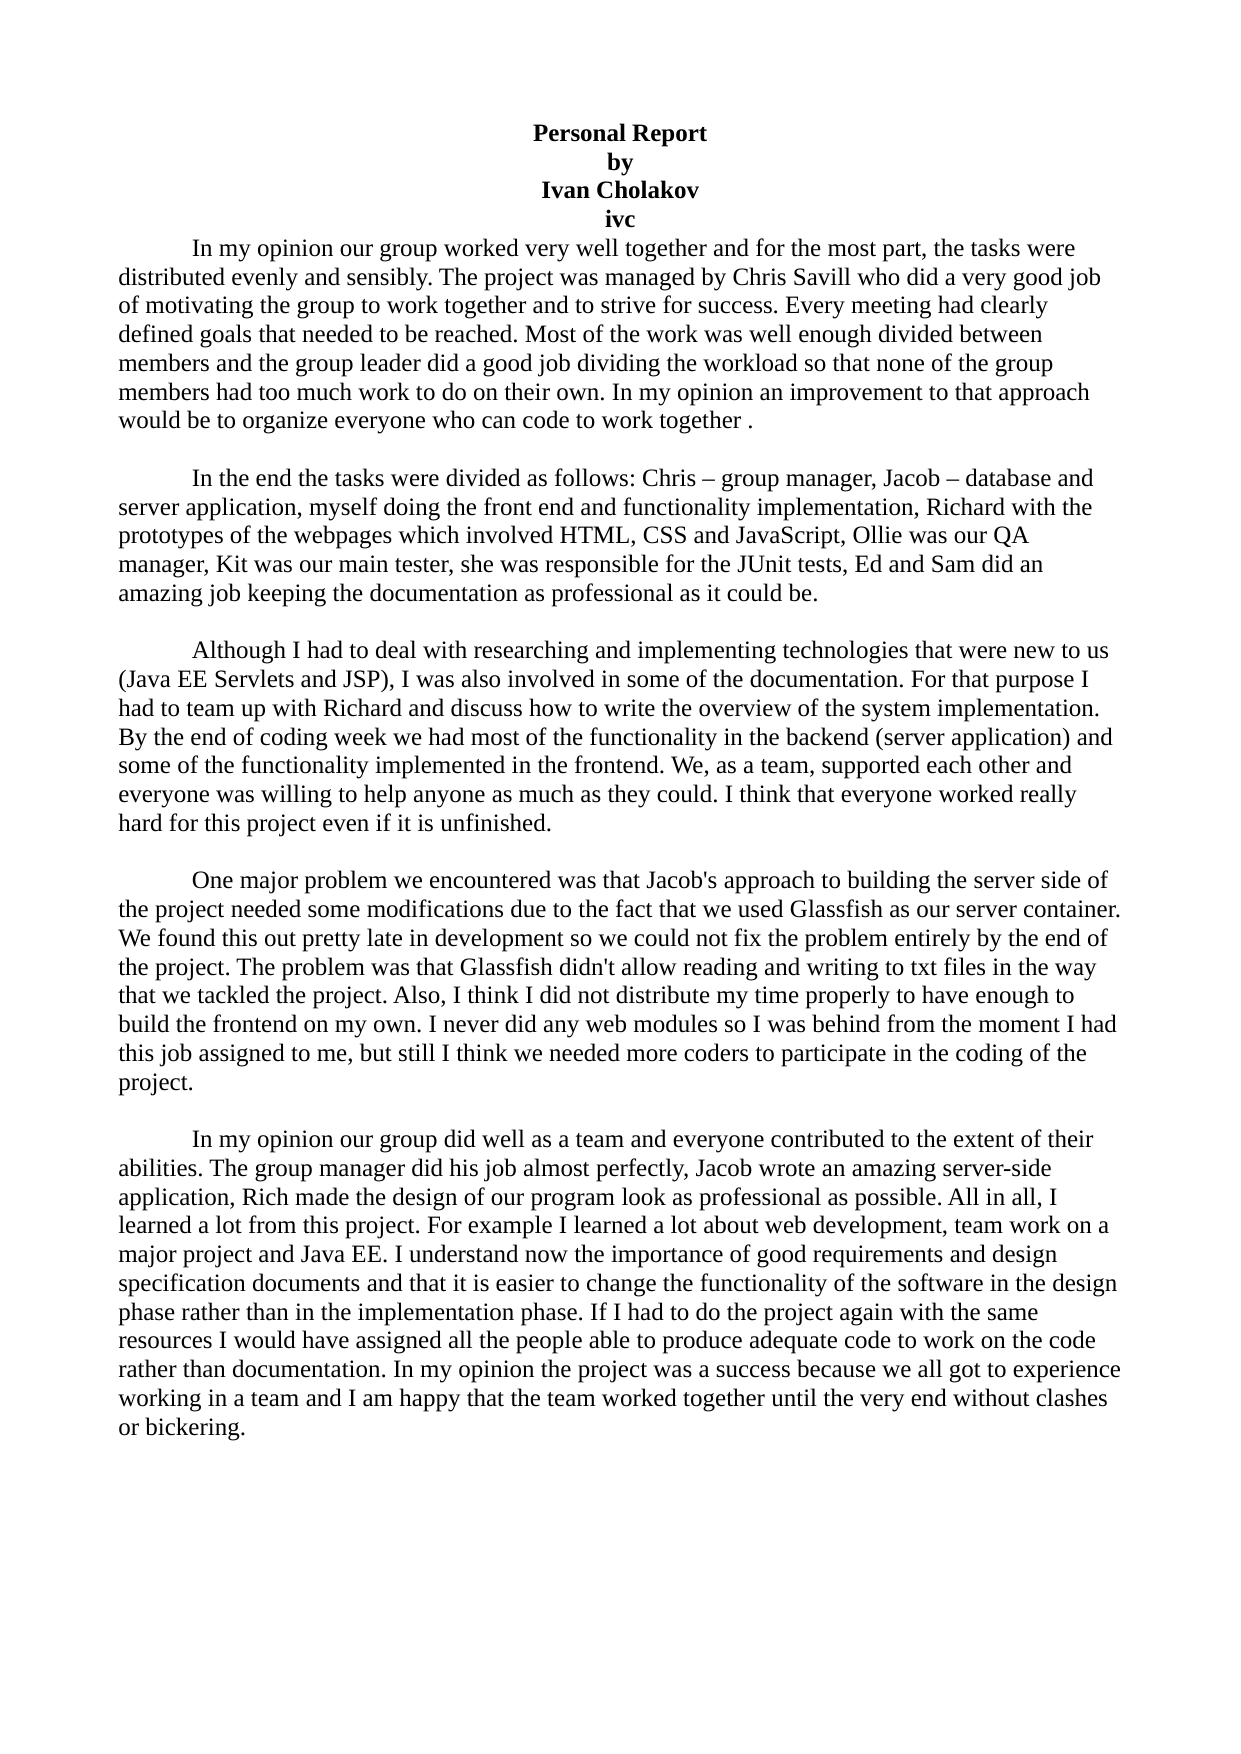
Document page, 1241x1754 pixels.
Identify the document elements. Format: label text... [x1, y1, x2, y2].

text One major problem we encountered was that Jacob's approach to building the server side of the project needed some modifications due to the fact that we used Glassfish as our server container. We found this out pretty late in development so we could not fix the problem entirely by the end of the project. The problem was that Glassfish didn't allow reading and writing to txt files in the way that we tackled the project. Also, I think I did not distribute my time properly to have enough to build the frontend on my own. I never did any web modules so I was behind from the moment I had this job assigned to me, but still I think we needed more coders to participate in the coding of the project. [118, 866, 1122, 1096]
text Ivan Cholakov [118, 176, 1122, 204]
text In the end the tasks were divided as follows: Chris – group manager, Jacob – database and server application, myself doing the front end and functionality implementation, Richard with the prototypes of the webpages which involved HTML, CSS and JavaScript, Ollie was our QA manager, Kit was our main tester, she was responsible for the JUnit tests, Ed and Sam did an amazing job keeping the documentation as professional as it could be. [118, 463, 1122, 607]
text by [118, 147, 1122, 176]
text Although I had to deal with researching and implementing technologies that were new to us (Java EE Servlets and JSP), I was also involved in some of the documentation. For that purpose I had to team up with Richard and discuss how to write the overview of the system implementation. By the end of coding week we had most of the functionality in the backend (server application) and some of the functionality implemented in the frontend. We, as a team, supported each other and everyone was willing to help anyone as much as they could. I think that everyone worked really hard for this project even if it is unfinished. [118, 636, 1122, 837]
text ivc [118, 204, 1122, 233]
text In my opinion our group did well as a team and everyone contributed to the extent of their abilities. The group manager did his job almost perfectly, Jacob wrote an amazing server-side application, Rich made the design of our program look as professional as possible. All in all, I learned a lot from this project. For example I learned a lot about web development, team work on a major project and Java EE. I understand now the importance of good requirements and design specification documents and that it is easier to change the functionality of the software in the design phase rather than in the implementation phase. If I had to do the project again with the same resources I would have assigned all the people able to produce adequate code to work on the code rather than documentation. In my opinion the project was a success because we all got to experience working in a team and I am happy that the team worked together until the very end without clashes or bickering. [118, 1124, 1122, 1441]
text In my opinion our group worked very well together and for the most part, the tasks were distributed evenly and sensibly. The project was managed by Chris Savill who did a very good job of motivating the group to work together and to strive for success. Every meeting had clearly defined goals that needed to be reached. Most of the work was well enough divided between members and the group leader did a good job dividing the workload so that none of the group members had too much work to do on their own. In my opinion an improvement to that approach would be to organize everyone who can code to work together . [118, 233, 1122, 434]
text Personal Report [118, 118, 1122, 147]
